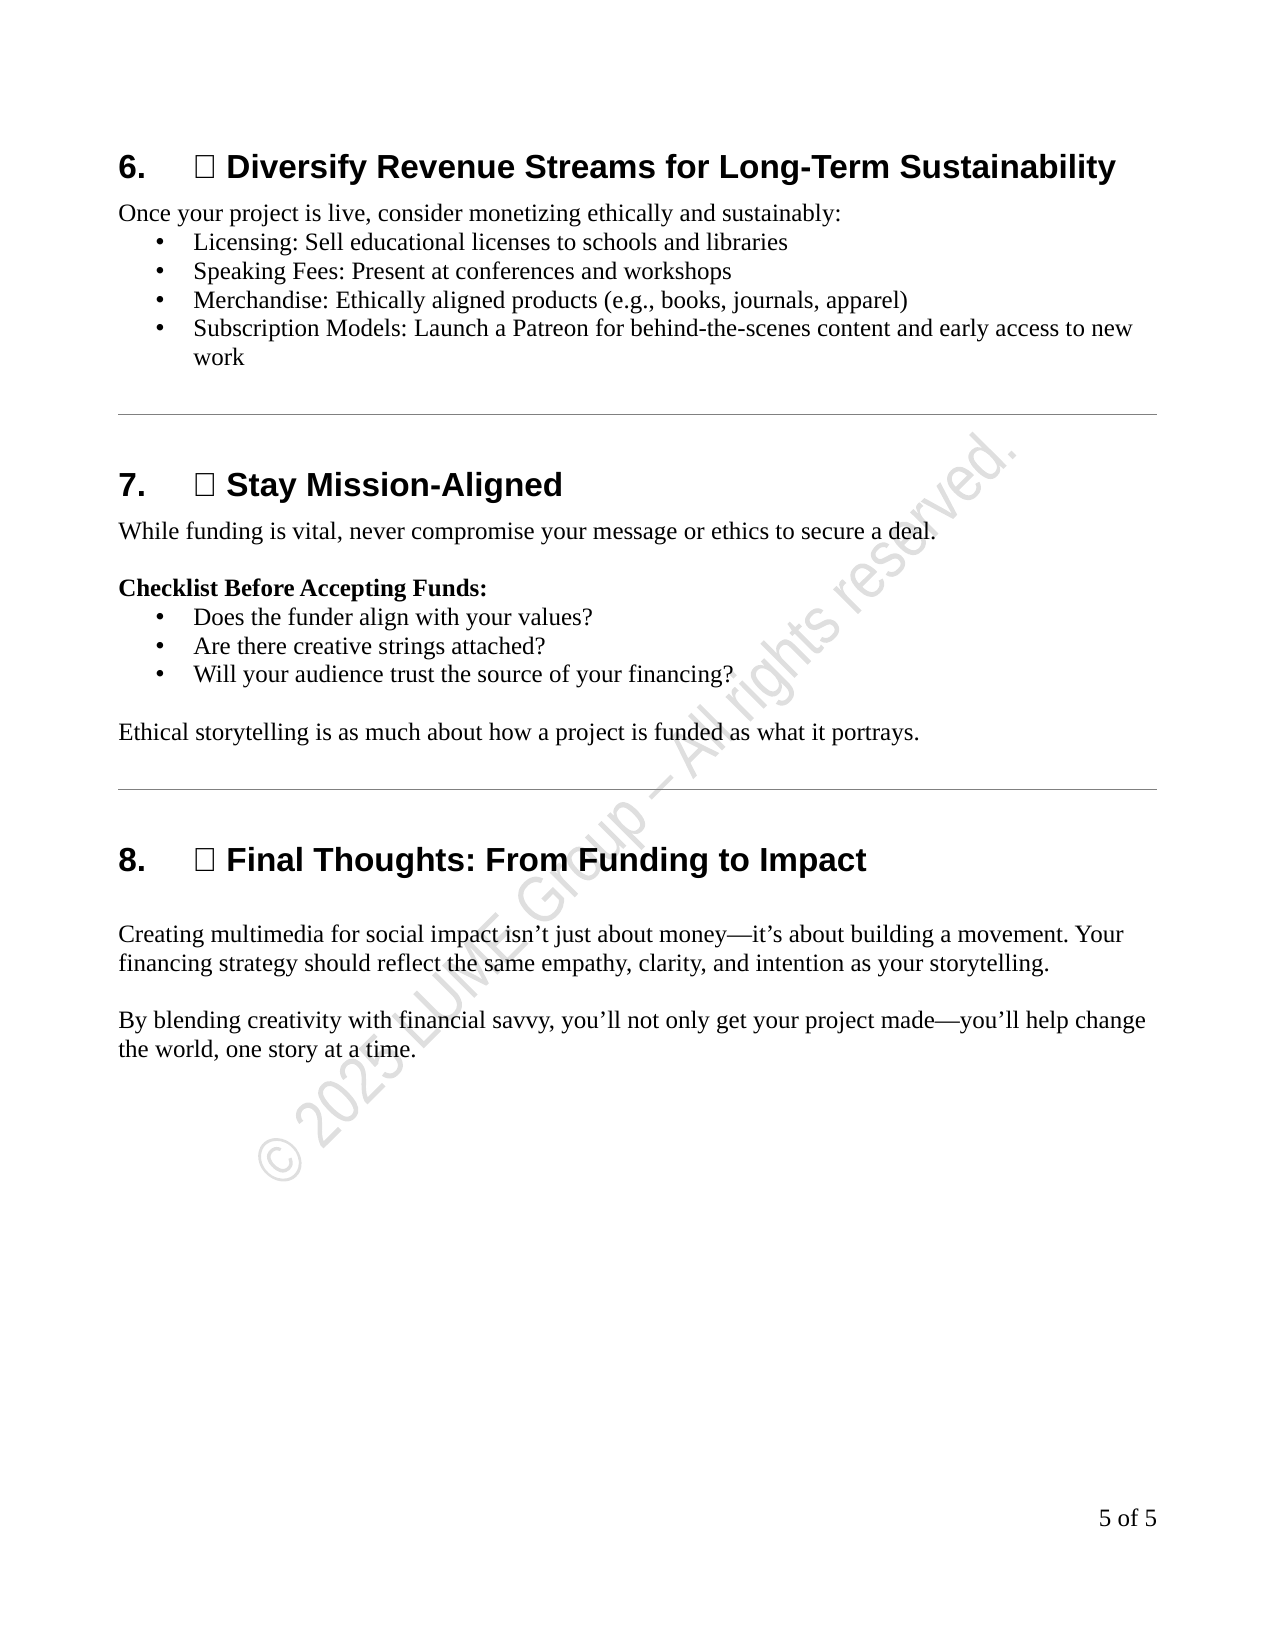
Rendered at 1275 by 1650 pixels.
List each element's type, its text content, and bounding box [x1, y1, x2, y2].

list Does the funder align with your values? [156, 602, 1157, 631]
subtitle 🔹 Stay Mission-Aligned [118, 465, 1157, 503]
text Ethical storytelling is as much about how a project is funded as what it portrays. [118, 717, 696, 746]
subtitle 🧭 Final Thoughts: From Funding to Impact [596, 840, 1157, 878]
text Ethical storytelling is as much about how a project is funded as what it portrays. [715, 717, 1157, 746]
text Creating multimedia for social impact isn’t just about money—it’s about building a movement. Your financing strategy should reflect the same empathy, clarity, and intention as your storytelling. [118, 919, 487, 977]
text Once your project is live, consider monetizing ethically and sustainably: [118, 198, 1157, 227]
subtitle 🔹 Diversify Revenue Streams for Long-Term Sustainability [118, 148, 1157, 186]
text Creating multimedia for social impact isn’t just about money—it’s about building a movement. Your financing strategy should reflect the same empathy, clarity, and intention as your storytelling. [474, 919, 1157, 977]
list Will your audience trust the source of your financing? [156, 659, 762, 688]
subtitle 🧭 Final Thoughts: From Funding to Impact [118, 840, 594, 878]
list [766, 659, 1157, 688]
text Checklist Before Accepting Funds: [118, 573, 1157, 602]
text While funding is vital, never compromise your message or ethics to secure a deal. [923, 516, 1157, 544]
list Merchandise: Ethically aligned products (e.g., books, journals, apparel) [156, 285, 1157, 313]
list Subscription Models: Launch a Patreon for behind-the-scenes content and early access to new work [156, 313, 1157, 371]
text By blending creativity with financial savvy, you’ll not only get your project made—you’ll help change the world, one story at a time. [118, 1006, 1157, 1063]
list Licensing: Sell educational licenses to schools and libraries [156, 227, 1157, 256]
text While funding is vital, never compromise your message or ethics to secure a deal. [118, 516, 925, 544]
list Are there creative strings attached? [156, 631, 1157, 659]
list Speaking Fees: Present at conferences and workshops [156, 256, 1157, 285]
